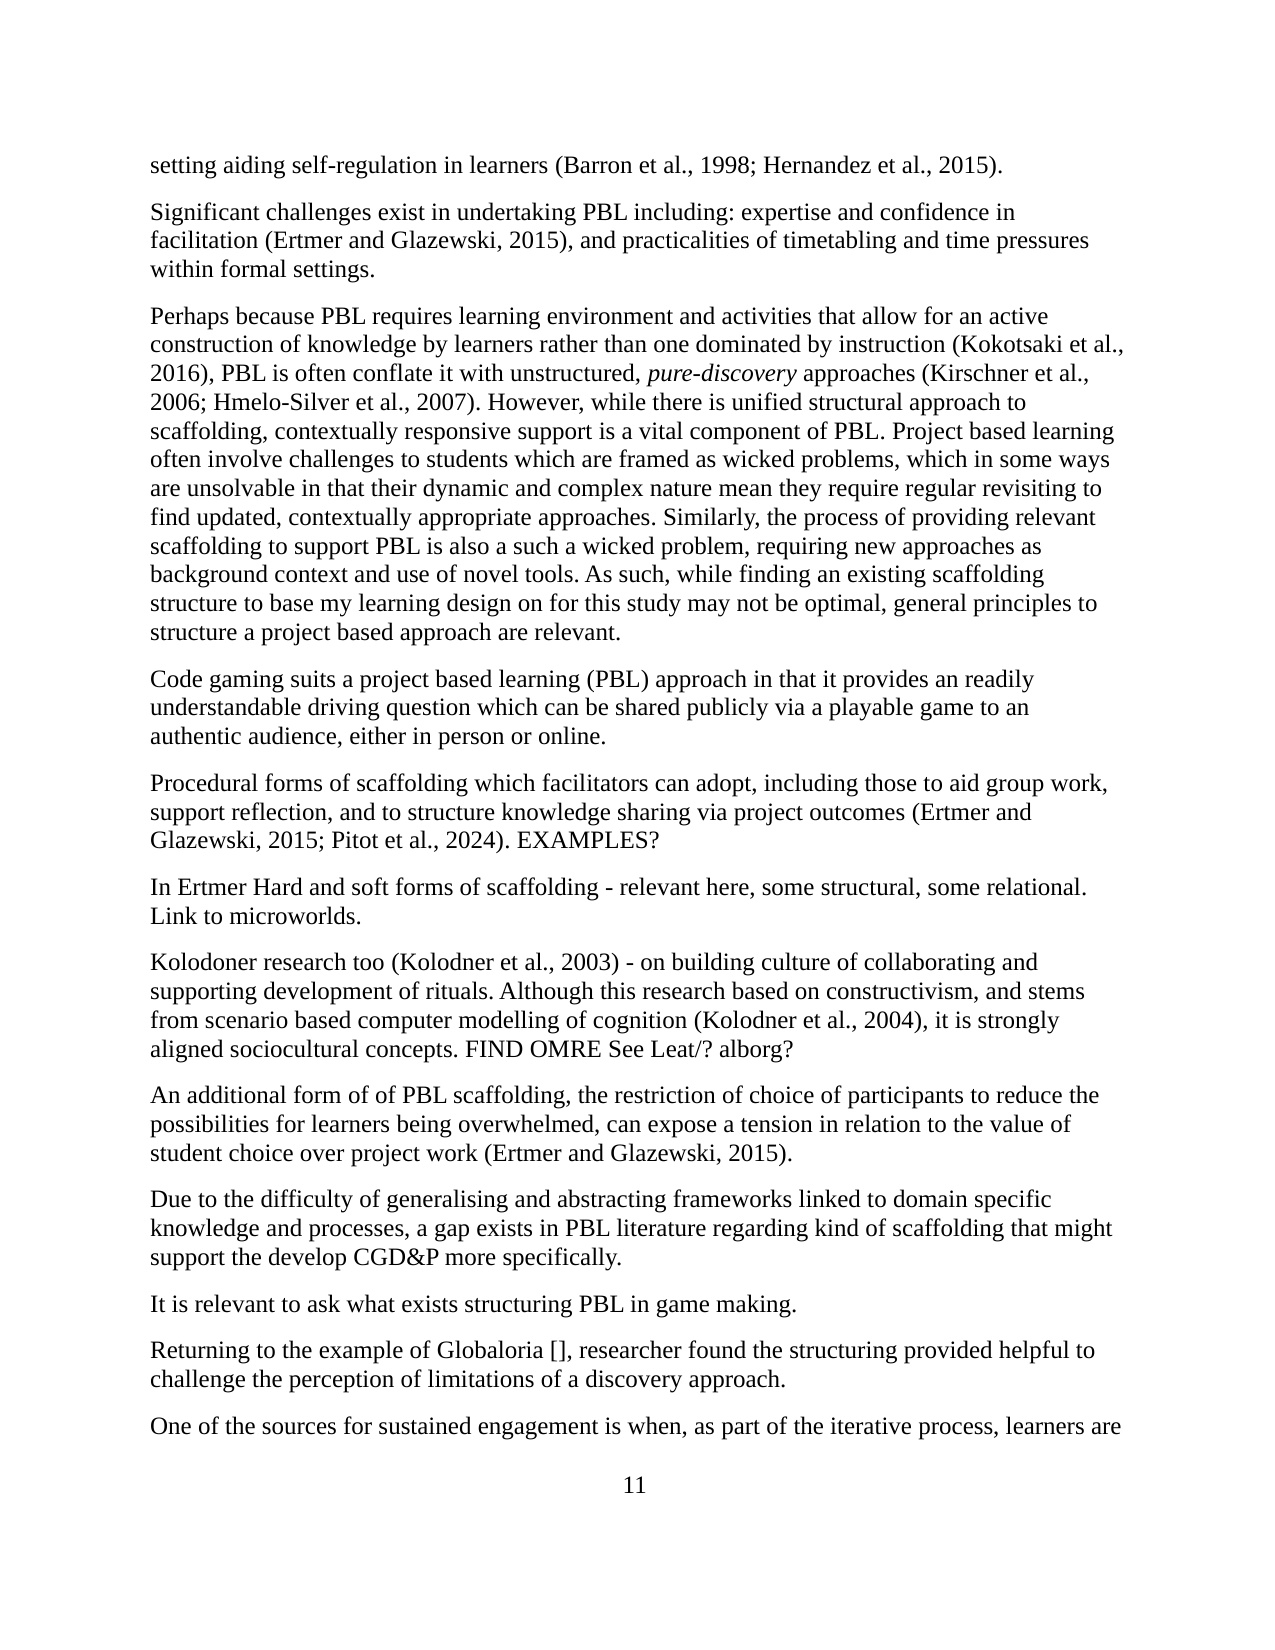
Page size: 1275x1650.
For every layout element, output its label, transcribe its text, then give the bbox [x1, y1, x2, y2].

text Procedural forms of scaffolding which facilitators can adopt, including those to aid group work, support reflection, and to structure knowledge sharing via project outcomes (Ertmer and Glazewski, 2015; Pitot et al., 2024). EXAMPLES? [150, 768, 1125, 854]
text setting aiding self-regulation in learners (Barron et al., 1998; Hernandez et al., 2015). [150, 150, 1125, 179]
text Returning to the example of Globaloria [], researcher found the structuring provided helpful to challenge the perception of limitations of a discovery approach. [150, 1335, 1125, 1393]
text Perhaps because PBL requires learning environment and activities that allow for an active construction of knowledge by learners rather than one dominated by instruction (Kokotsaki et al., 2016), PBL is often conflate it with unstructured, pure-discovery approaches (Kirschner et al., 2006; Hmelo-Silver et al., 2007). However, while there is unified structural approach to scaffolding, contextually responsive support is a vital component of PBL. Project based learning often involve challenges to students which are framed as wicked problems, which in some ways are unsolvable in that their dynamic and complex nature mean they require regular revisiting to find updated, contextually appropriate approaches. Similarly, the process of providing relevant scaffolding to support PBL is also a such a wicked problem, requiring new approaches as background context and use of novel tools. As such, while finding an existing scaffolding structure to base my learning design on for this study may not be optimal, general principles to structure a project based approach are relevant. [150, 301, 1125, 646]
text It is relevant to ask what exists structuring PBL in game making. [150, 1289, 1125, 1317]
text Due to the difficulty of generalising and abstracting frameworks linked to domain specific knowledge and processes, a gap exists in PBL literature regarding kind of scaffolding that might support the develop CGD&P more specifically. [150, 1184, 1125, 1271]
text In Ertmer Hard and soft forms of scaffolding - relevant here, some structural, some relational. Link to microworlds. [150, 872, 1125, 929]
text An additional form of of PBL scaffolding, the restriction of choice of participants to reduce the possibilities for learners being overwhelmed, can expose a tension in relation to the value of student choice over project work (Ertmer and Glazewski, 2015). [150, 1080, 1125, 1167]
text One of the sources for sustained engagement is when, as part of the iterative process, learners are [150, 1411, 1125, 1439]
text Significant challenges exist in undertaking PBL including: expertise and confidence in facilitation (Ertmer and Glazewski, 2015), and practicalities of timetabling and time pressures within formal settings. [150, 197, 1125, 283]
text Kolodoner research too (Kolodner et al., 2003) - on building culture of collaborating and supporting development of rituals. Although this research based on constructivism, and stems from scenario based computer modelling of cognition (Kolodner et al., 2004), it is strongly aligned sociocultural concepts. FIND OMRE See Leat/? alborg? [150, 947, 1125, 1062]
text Code gaming suits a project based learning (PBL) approach in that it provides an readily understandable driving question which can be shared publicly via a playable game to an authentic audience, either in person or online. [150, 664, 1125, 750]
